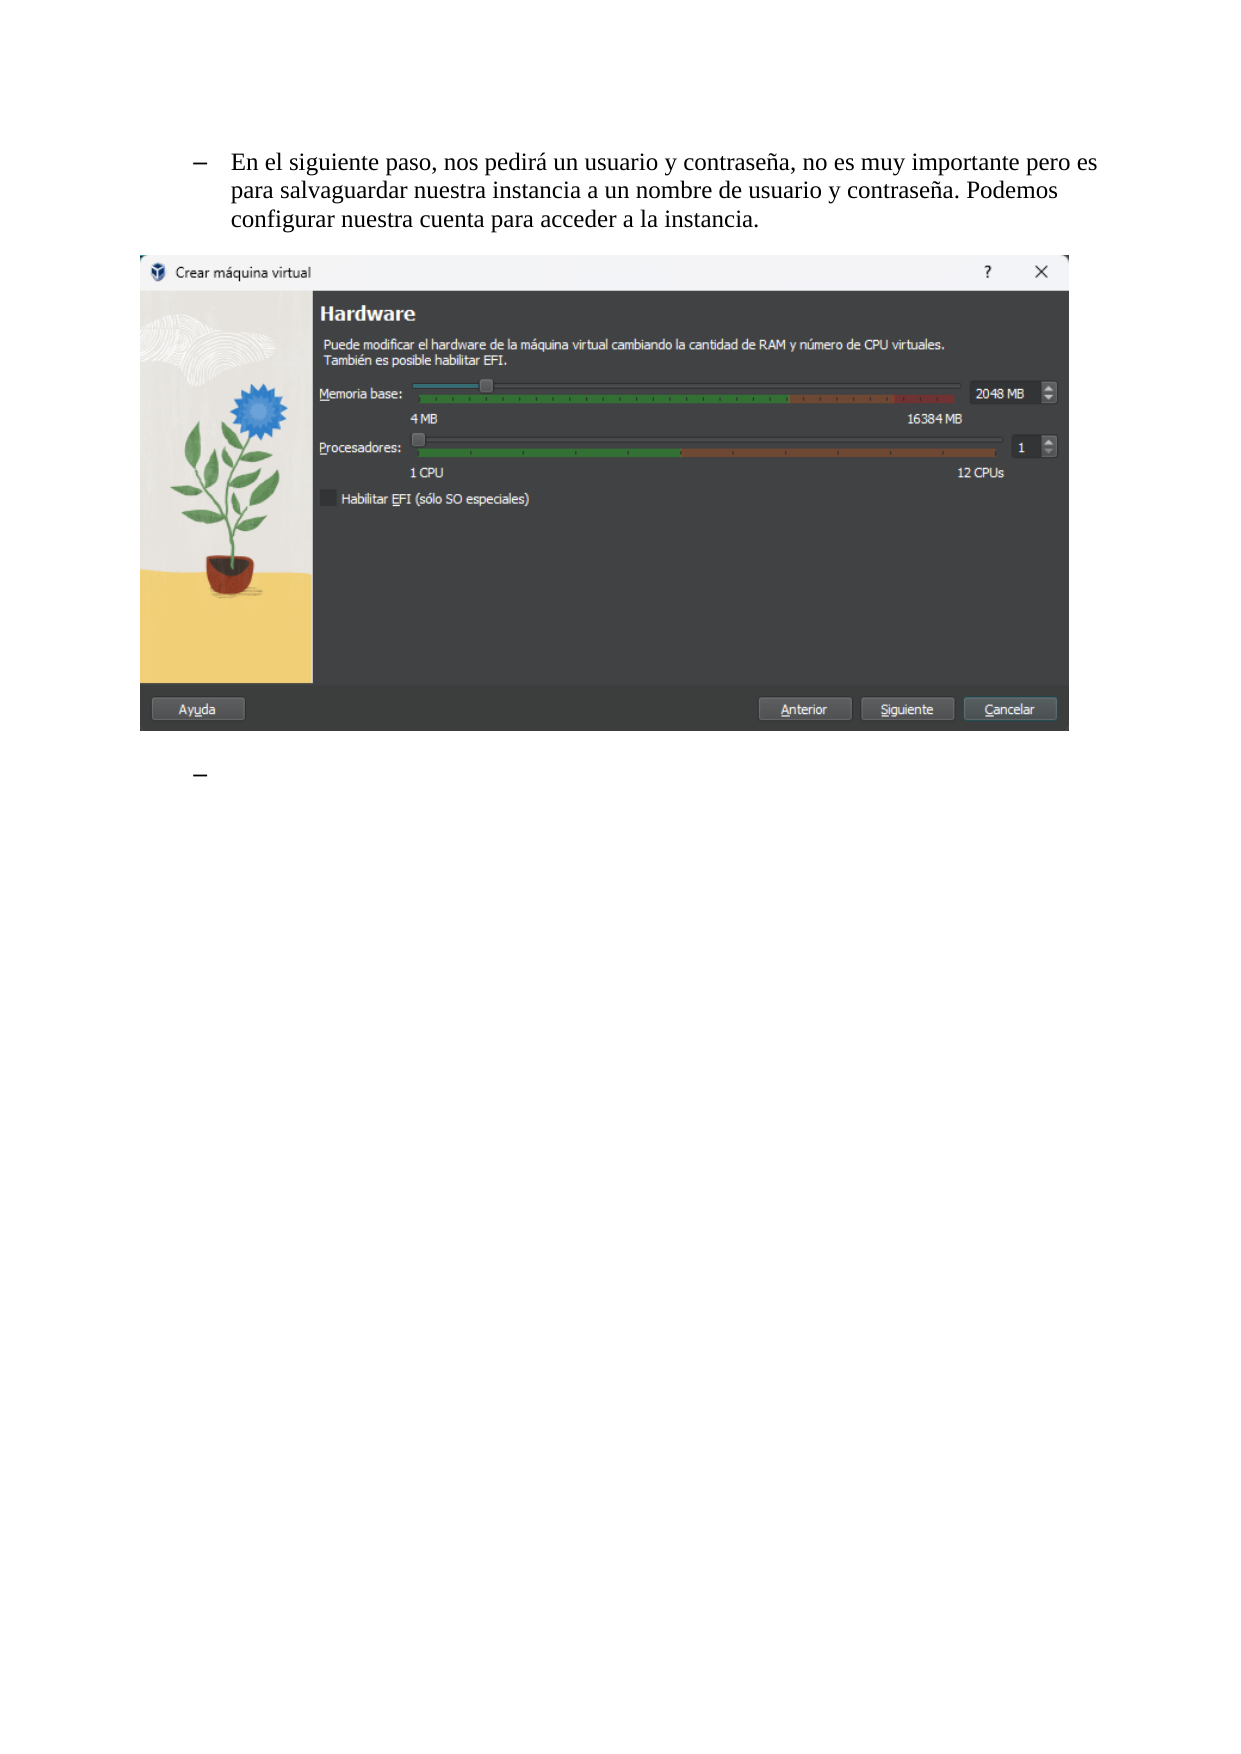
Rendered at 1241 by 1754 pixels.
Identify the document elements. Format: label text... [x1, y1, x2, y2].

picture [140, 255, 1069, 731]
list En el siguiente paso, nos pedirá un usuario y contraseña, no es muy importante pero es para salvaguardar nuestra instancia a un nombre de usuario y contraseña. Podemos configurar nuestra cuenta para acceder a la instancia. [193, 147, 1122, 233]
